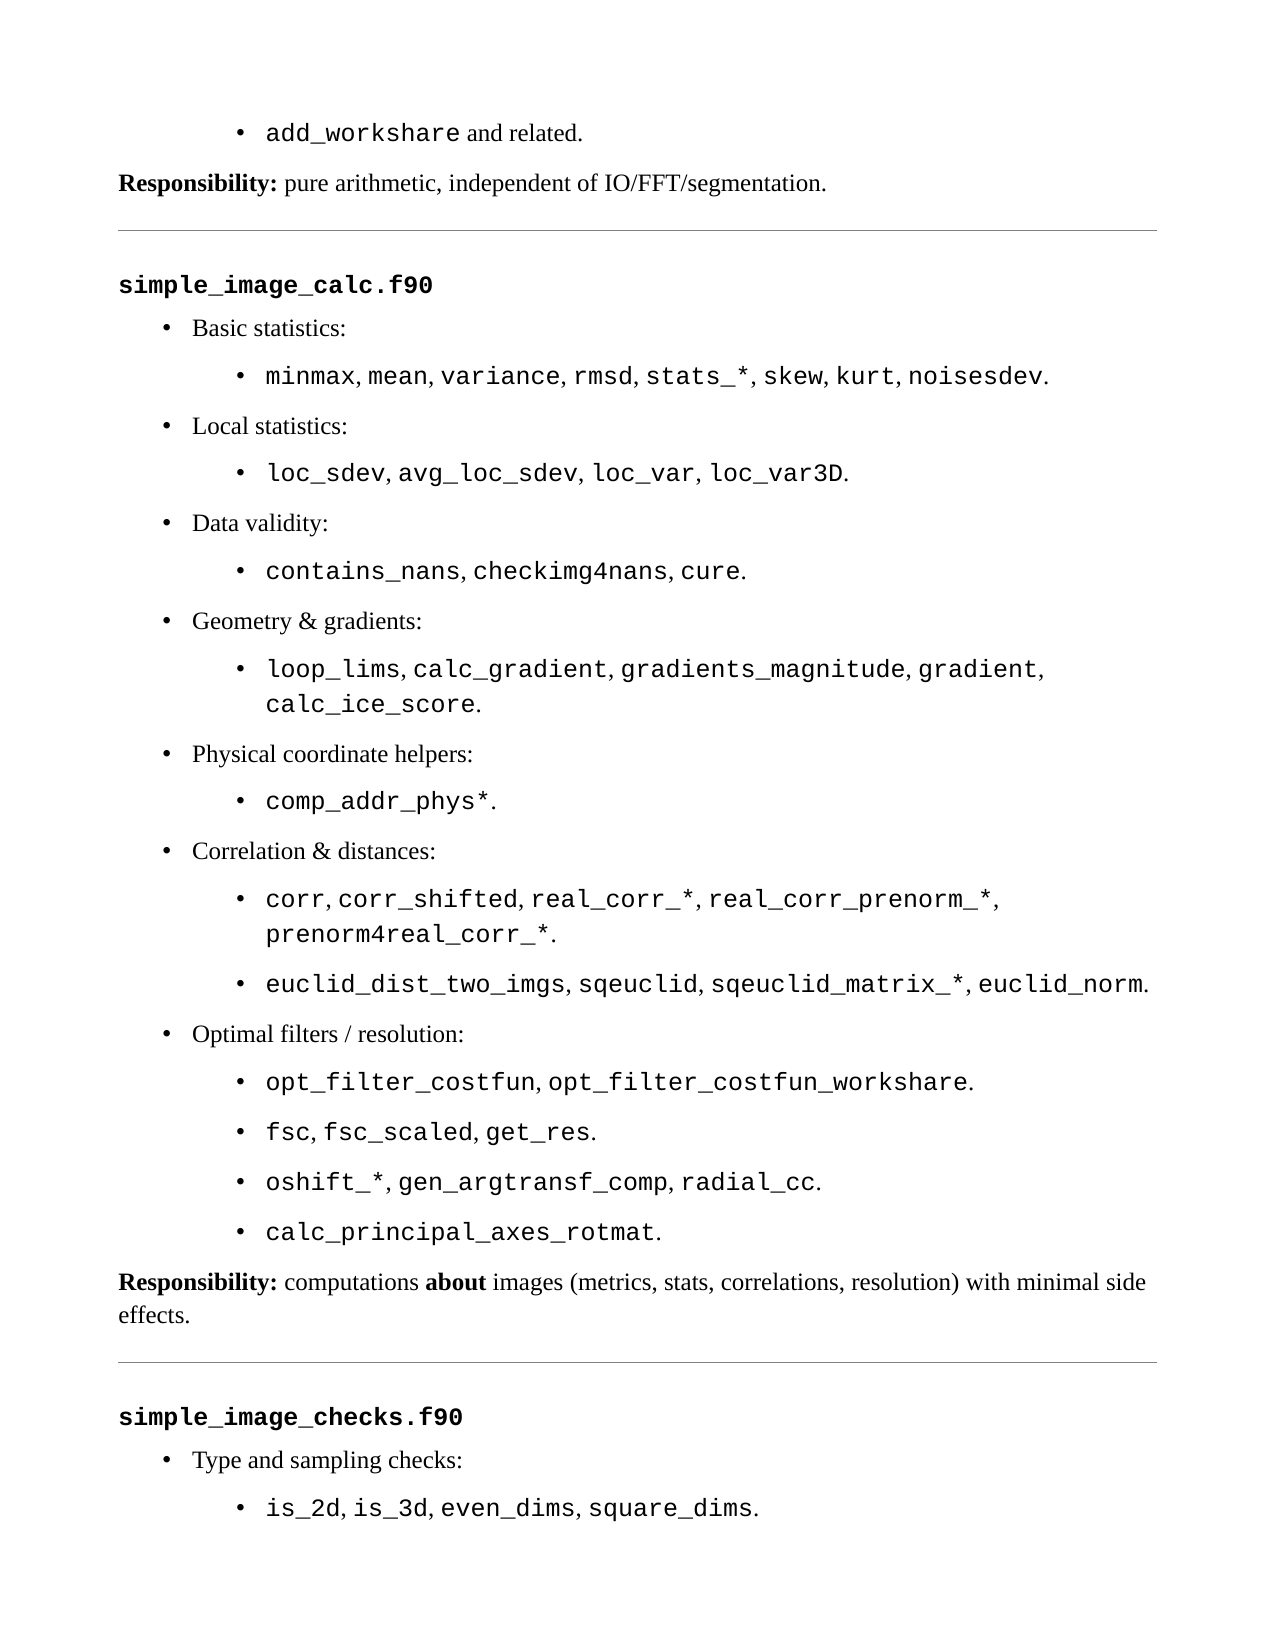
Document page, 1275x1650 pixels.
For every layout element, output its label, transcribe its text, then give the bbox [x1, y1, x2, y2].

list calc_principal_axes_rotmat. [236, 1217, 1157, 1248]
list Basic statistics: [162, 313, 1157, 342]
list contains_nans, checkimg4nans, cure. [236, 556, 1157, 587]
list is_2d, is_3d, even_dims, square_dims. [236, 1493, 1157, 1523]
list loop_lims, calc_gradient, gradients_magnitude, gradient, calc_ice_score. [236, 654, 1157, 720]
list comp_addr_phys*. [236, 786, 1157, 817]
list Correlation & distances: [162, 836, 1157, 865]
text Responsibility: pure arithmetic, independent of IO/FFT/segmentation. [118, 168, 1157, 197]
list euclid_dist_two_imgs, sqeuclid, sqeuclid_matrix_*, euclid_norm. [236, 969, 1157, 1000]
list Local statistics: [162, 411, 1157, 440]
text Responsibility: computations about images (metrics, stats, correlations, resolution) with minimal side effects. [118, 1267, 1157, 1328]
list Optimal filters / resolution: [162, 1019, 1157, 1048]
list add_workshare and related. [236, 118, 1157, 149]
list fsc, fsc_scaled, get_res. [236, 1117, 1157, 1148]
list Data validity: [162, 508, 1157, 537]
list Geometry & gradients: [162, 606, 1157, 635]
subtitle simple_image_checks.f90 [118, 1404, 1157, 1432]
subtitle simple_image_calc.f90 [118, 272, 1157, 301]
list oshift_*, gen_argtransf_comp, radial_cc. [236, 1167, 1157, 1198]
list minmax, mean, variance, rmsd, stats_*, skew, kurt, noisesdev. [236, 361, 1157, 392]
list corr, corr_shifted, real_corr_*, real_corr_prenorm_*, prenorm4real_corr_*. [236, 884, 1157, 950]
list Type and sampling checks: [162, 1445, 1157, 1474]
list loc_sdev, avg_loc_sdev, loc_var, loc_var3D. [236, 458, 1157, 489]
list opt_filter_costfun, opt_filter_costfun_workshare. [236, 1067, 1157, 1098]
list Physical coordinate helpers: [162, 739, 1157, 768]
